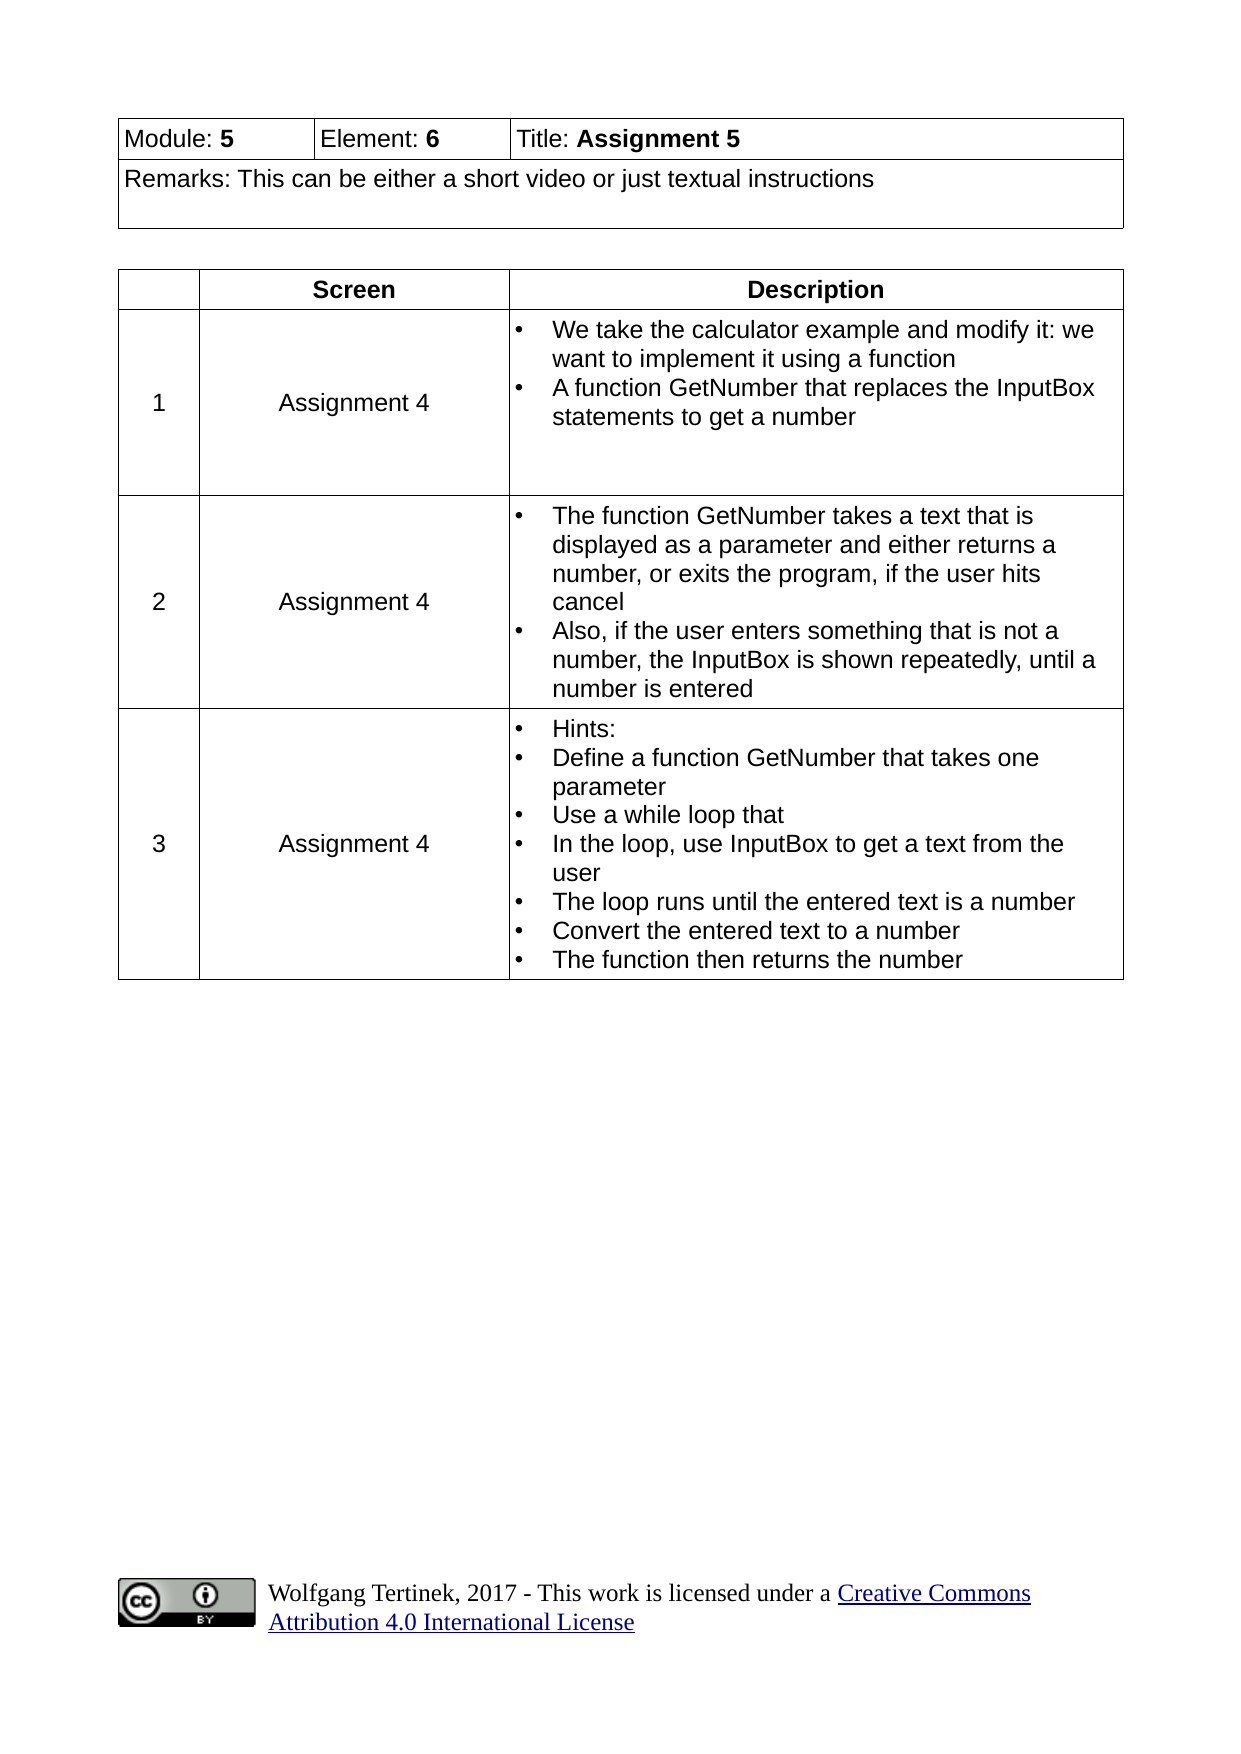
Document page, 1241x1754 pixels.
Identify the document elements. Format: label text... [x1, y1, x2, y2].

table_cell Assignment 4 [200, 496, 509, 708]
table_header Description [510, 270, 1123, 309]
table_header Element: 6 [315, 119, 510, 158]
table_header [119, 270, 199, 309]
table_cell Hints: Define a function GetNumber that takes one parameter Use a while loop that In the loop, use InputBox to get a text from the user The loop runs until the entered text is a number Convert the entered text to a number The function then returns the number [510, 709, 1123, 979]
table_cell Assignment 4 [200, 709, 509, 979]
table_cell We take the calculator example and modify it: we want to implement it using a function A function GetNumber that replaces the InputBox statements to get a number [510, 310, 1123, 495]
table_cell 1 [119, 310, 199, 495]
table_cell 3 [119, 709, 199, 979]
table_cell The function GetNumber takes a text that is displayed as a parameter and either returns a number, or exits the program, if the user hits cancel Also, if the user enters something that is not a number, the InputBox is shown repeatedly, until a number is entered [510, 496, 1123, 708]
table_cell 2 [119, 496, 199, 708]
table_cell Assignment 4 [200, 310, 509, 495]
table_header Screen [200, 270, 509, 309]
table_cell Remarks: This can be either a short video or just textual instructions [119, 160, 1123, 227]
table_header Title: Assignment 5 [511, 119, 1123, 158]
picture [118, 1578, 256, 1627]
table_header Module: 5 [119, 119, 314, 158]
